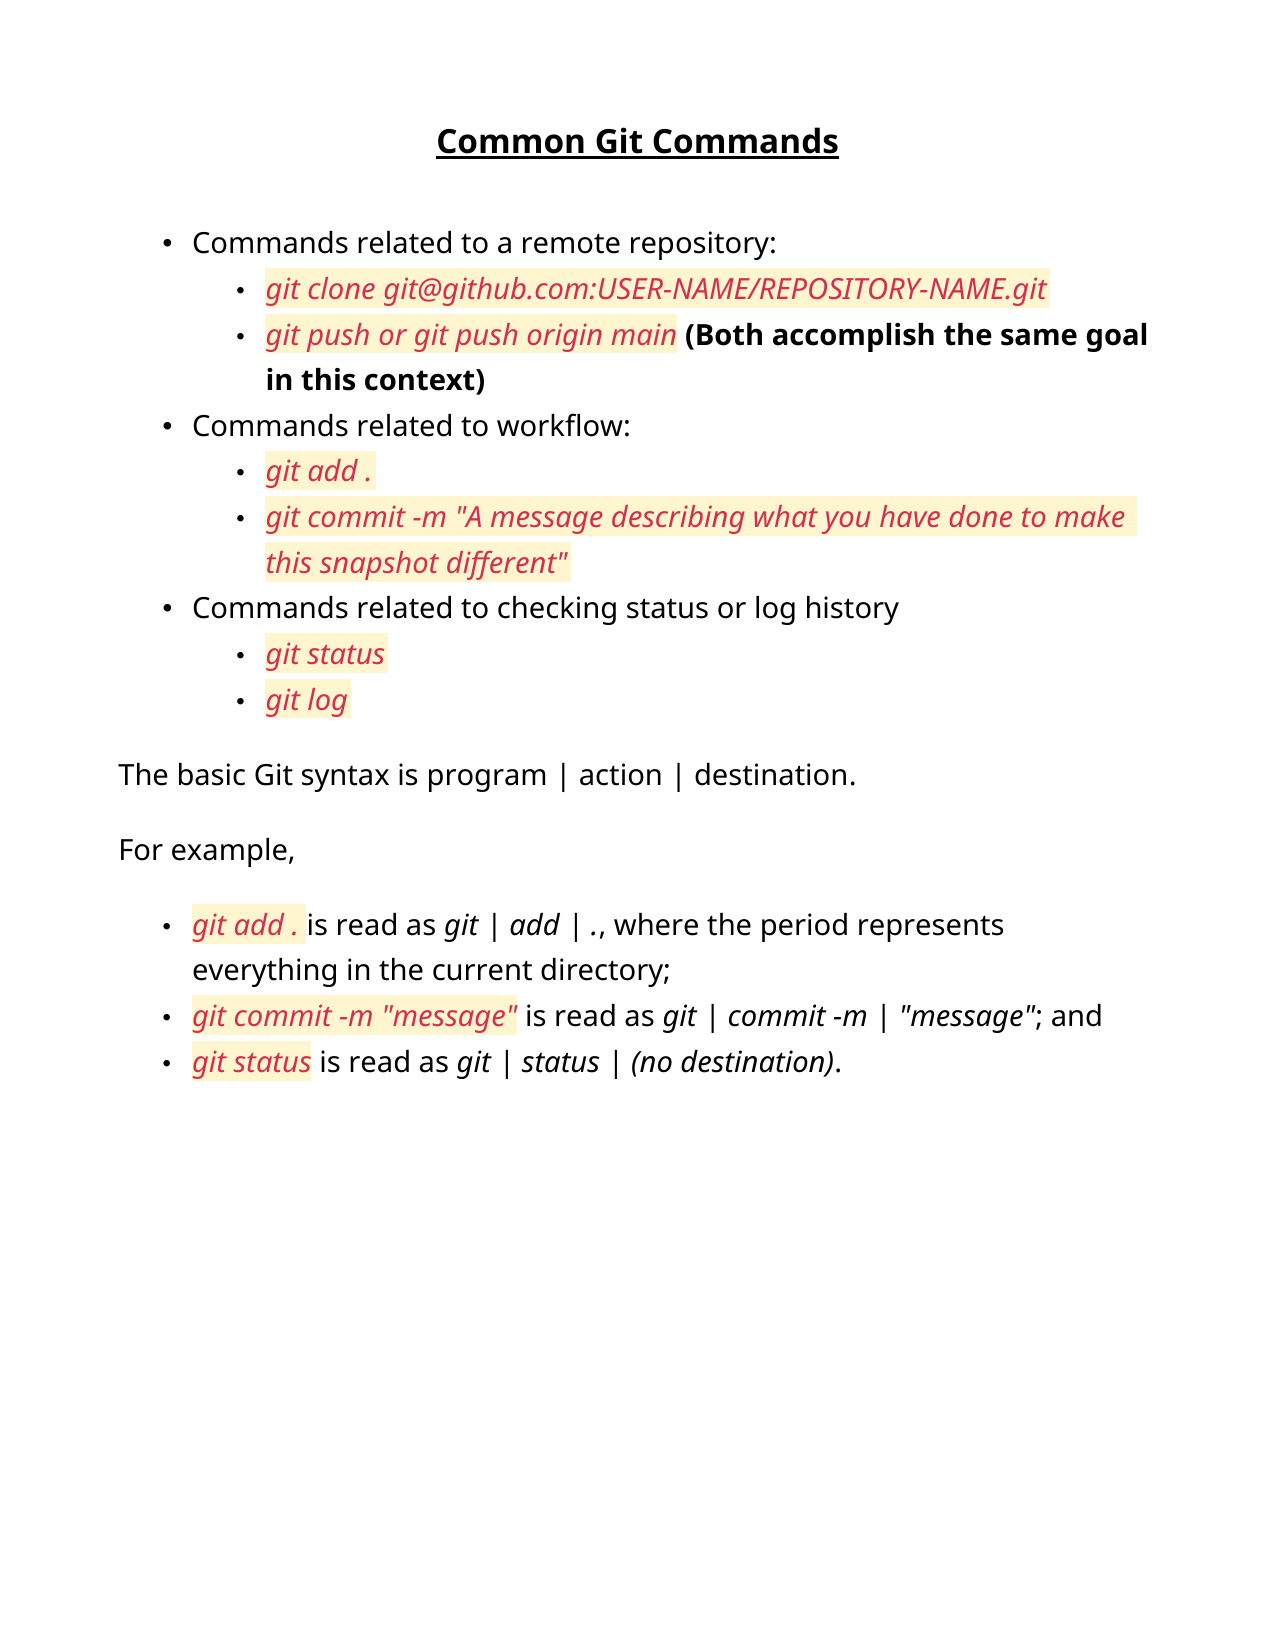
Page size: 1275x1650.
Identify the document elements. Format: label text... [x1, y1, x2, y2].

list git log [236, 679, 1157, 718]
list git clone git@github.com:USER-NAME/REPOSITORY-NAME.git [236, 268, 1157, 308]
list Commands related to checking status or log history [162, 587, 1157, 627]
text For example, [118, 829, 1157, 869]
text The basic Git syntax is program | action | destination. [118, 754, 1157, 793]
list git push or git push origin main (Both accomplish the same goal in this context) [236, 314, 1157, 399]
list git commit -m "A message describing what you have done to make this snapshot different" [236, 496, 1157, 582]
list git status is read as git | status | (no destination). [162, 1041, 1157, 1081]
list git add . is read as git | add | ., where the period represents everything in the current directory; [162, 904, 1157, 989]
list git status [236, 633, 1157, 673]
list git commit -m "message" is read as git | commit -m | "message"; and [162, 995, 1157, 1035]
list Commands related to workflow: [162, 405, 1157, 445]
list Commands related to a remote repository: [162, 222, 1157, 262]
list git add . [236, 451, 1157, 490]
text Common Git Commands [118, 118, 1157, 163]
